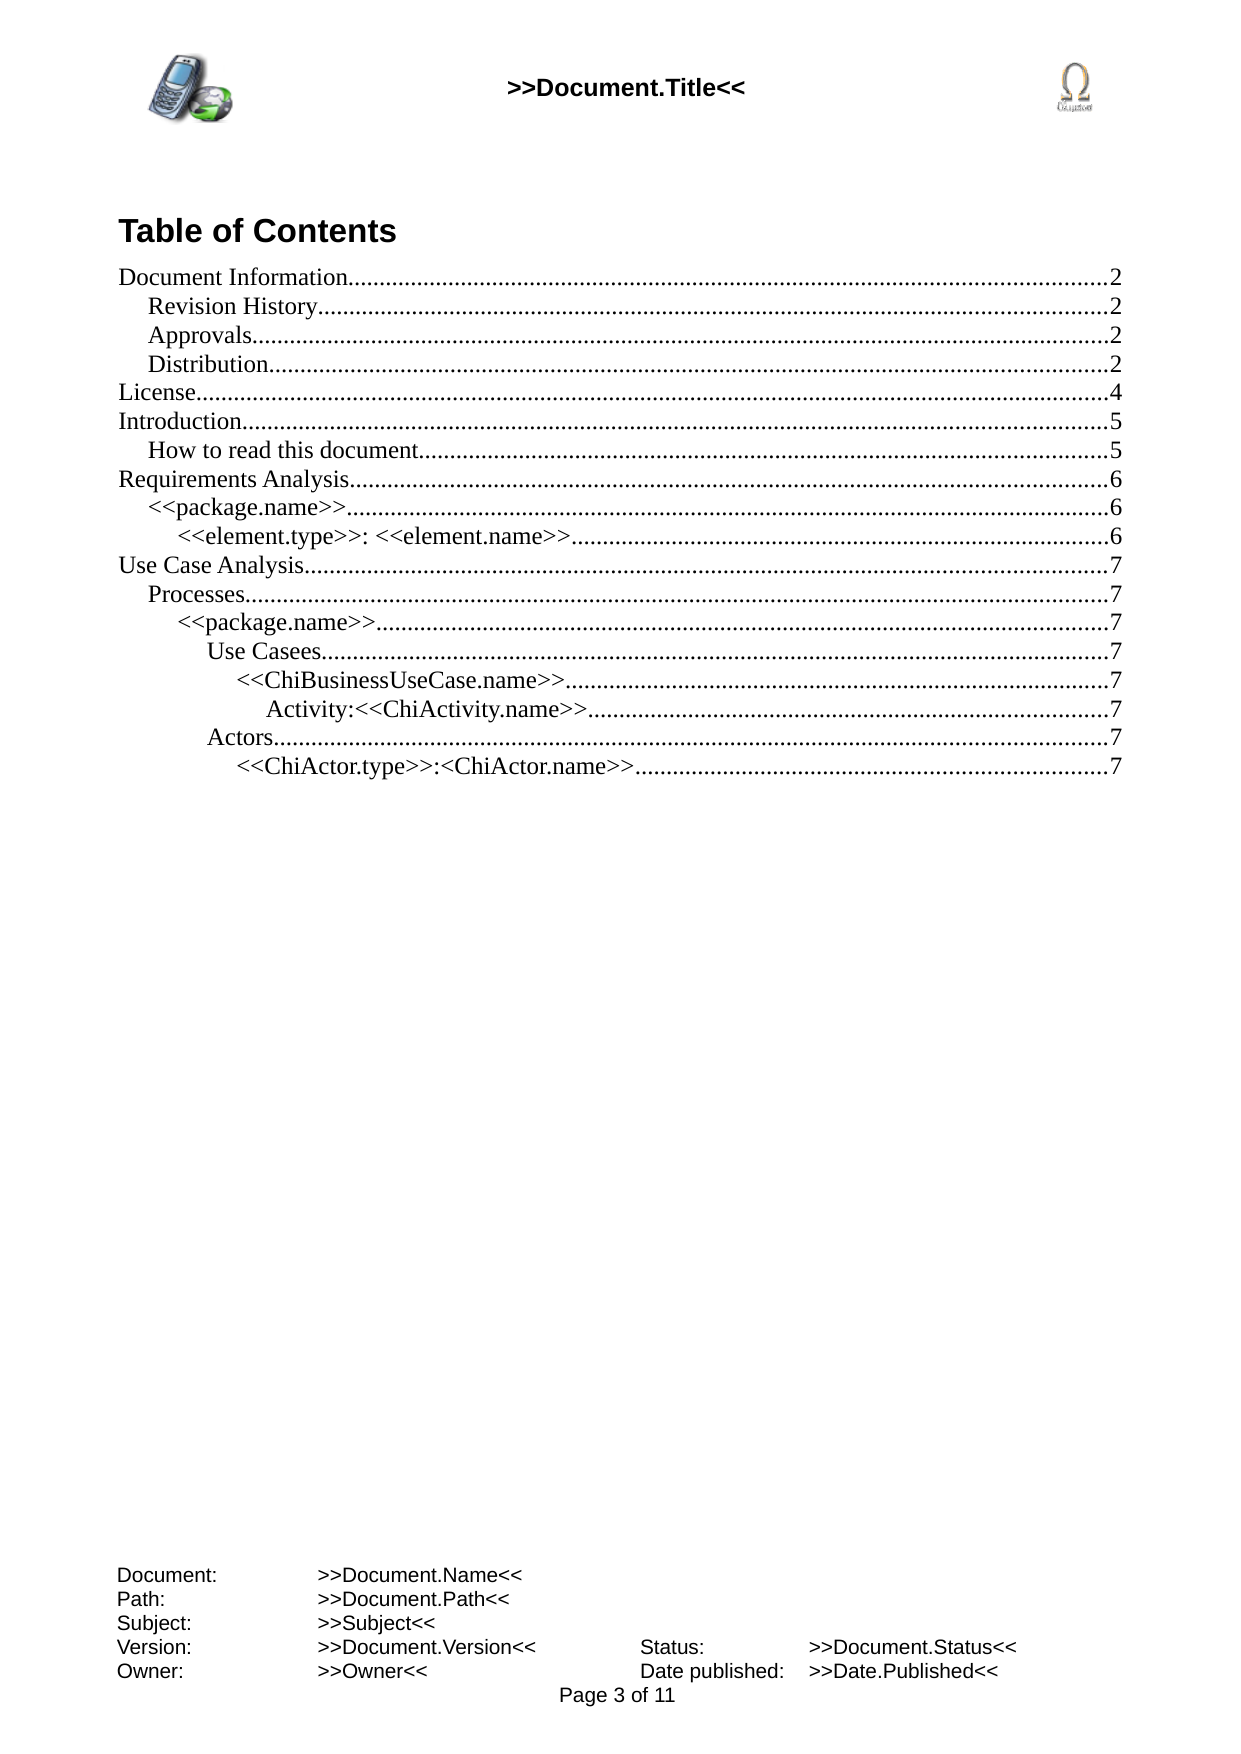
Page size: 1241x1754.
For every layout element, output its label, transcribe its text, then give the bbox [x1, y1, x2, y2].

text Revision History 2 [148, 291, 1122, 320]
text <<ChiBusinessUseCase.name>> 7 [236, 665, 1122, 694]
text Use Casees 7 [207, 636, 1122, 665]
text <<element.type>>: <<element.name>> 6 [177, 521, 1122, 550]
picture [1056, 62, 1093, 114]
text <<package.name>> 6 [148, 492, 1122, 521]
text License 4 [118, 377, 1122, 406]
text <<ChiActor.type>>:<ChiActor.name>> 7 [236, 751, 1122, 780]
text Introduction 5 [118, 406, 1122, 435]
text Activity:<<ChiActivity.name>> 7 [266, 694, 1122, 722]
picture [145, 53, 233, 125]
text Actors 7 [207, 722, 1122, 751]
text How to read this document 5 [148, 435, 1122, 464]
text <<package.name>> 7 [177, 607, 1122, 636]
text Approvals 2 [148, 320, 1122, 349]
text Distribution 2 [148, 349, 1122, 377]
subtitle Table of Contents [118, 212, 1122, 250]
text Use Case Analysis 7 [118, 550, 1122, 579]
text Processes 7 [148, 579, 1122, 607]
text Document Information 2 [118, 262, 1122, 291]
text Requirements Analysis 6 [118, 464, 1122, 492]
